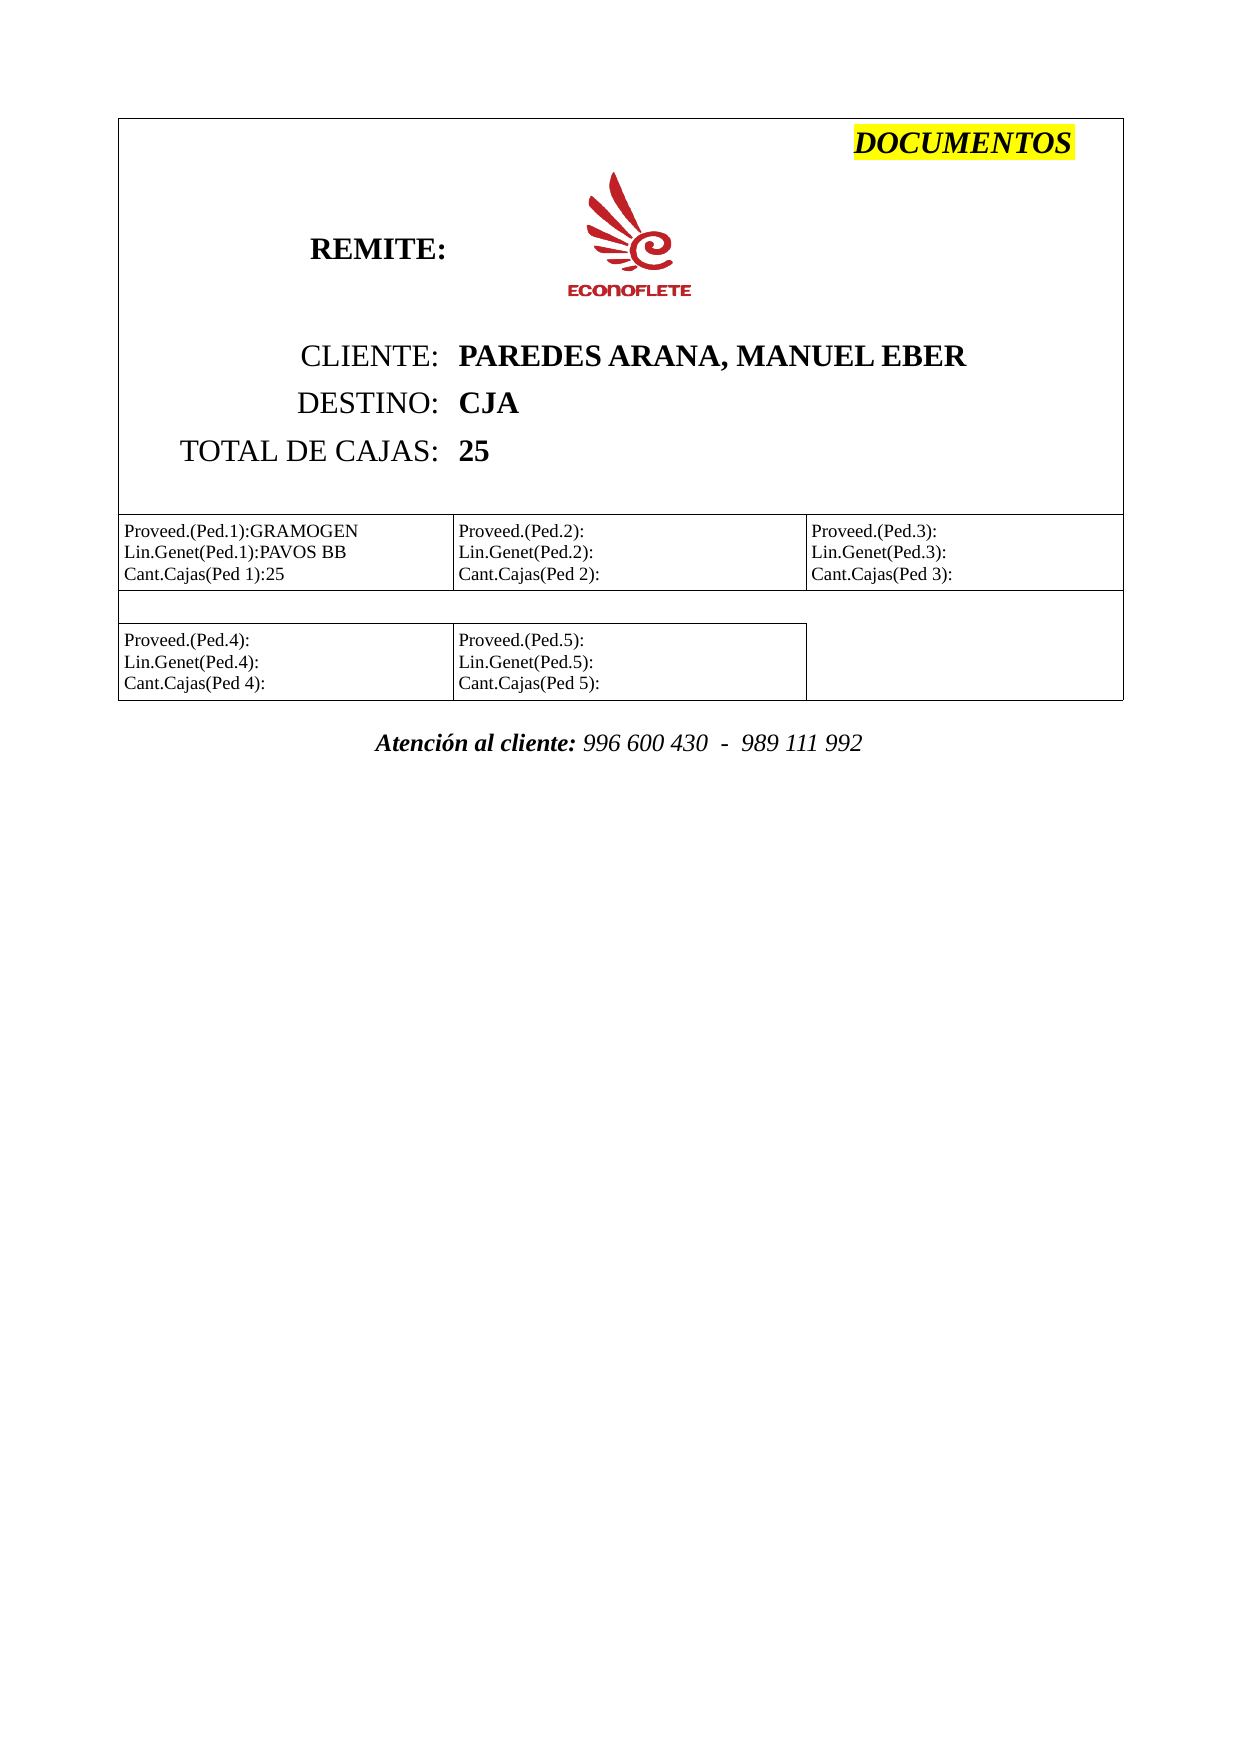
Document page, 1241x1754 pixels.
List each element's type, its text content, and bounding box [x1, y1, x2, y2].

table_cell [806, 474, 1123, 514]
table_cell [453, 474, 806, 514]
table_cell TOTAL DE CAJAS: [119, 426, 453, 474]
table_cell [807, 623, 1123, 699]
table_cell Proveed.(Ped.3): Lin.Genet(Ped.3): Cant.Cajas(Ped 3): [807, 515, 1123, 590]
table_cell [453, 591, 806, 623]
table_cell Proveed.(Ped.2): Lin.Genet(Ped.2): Cant.Cajas(Ped 2): [454, 515, 806, 590]
table_header [453, 119, 806, 166]
table_cell [806, 166, 1123, 332]
table_header [119, 119, 453, 166]
table_cell [119, 474, 453, 514]
picture [552, 171, 707, 297]
table_cell [119, 591, 453, 623]
table_cell [453, 166, 806, 332]
text Atención al cliente: 996 600 430 - 989 111 992 [118, 728, 1122, 757]
table_cell CJA [453, 379, 806, 426]
table_cell [806, 591, 1123, 623]
table_header DOCUMENTOS [806, 119, 1123, 166]
table_cell PAREDES ARANA, MANUEL EBER [453, 332, 1123, 379]
table_cell Proveed.(Ped.5): Lin.Genet(Ped.5): Cant.Cajas(Ped 5): [454, 624, 806, 699]
table_cell CLIENTE: [119, 332, 453, 379]
table_cell Proveed.(Ped.1):GRAMOGEN Lin.Genet(Ped.1):PAVOS BB Cant.Cajas(Ped 1):25 [119, 515, 453, 590]
table_cell [806, 379, 1123, 426]
table_cell Proveed.(Ped.4): Lin.Genet(Ped.4): Cant.Cajas(Ped 4): [119, 624, 453, 699]
table_cell DESTINO: [119, 379, 453, 426]
table_cell 25 [453, 426, 1123, 474]
table_cell REMITE: [119, 166, 453, 332]
